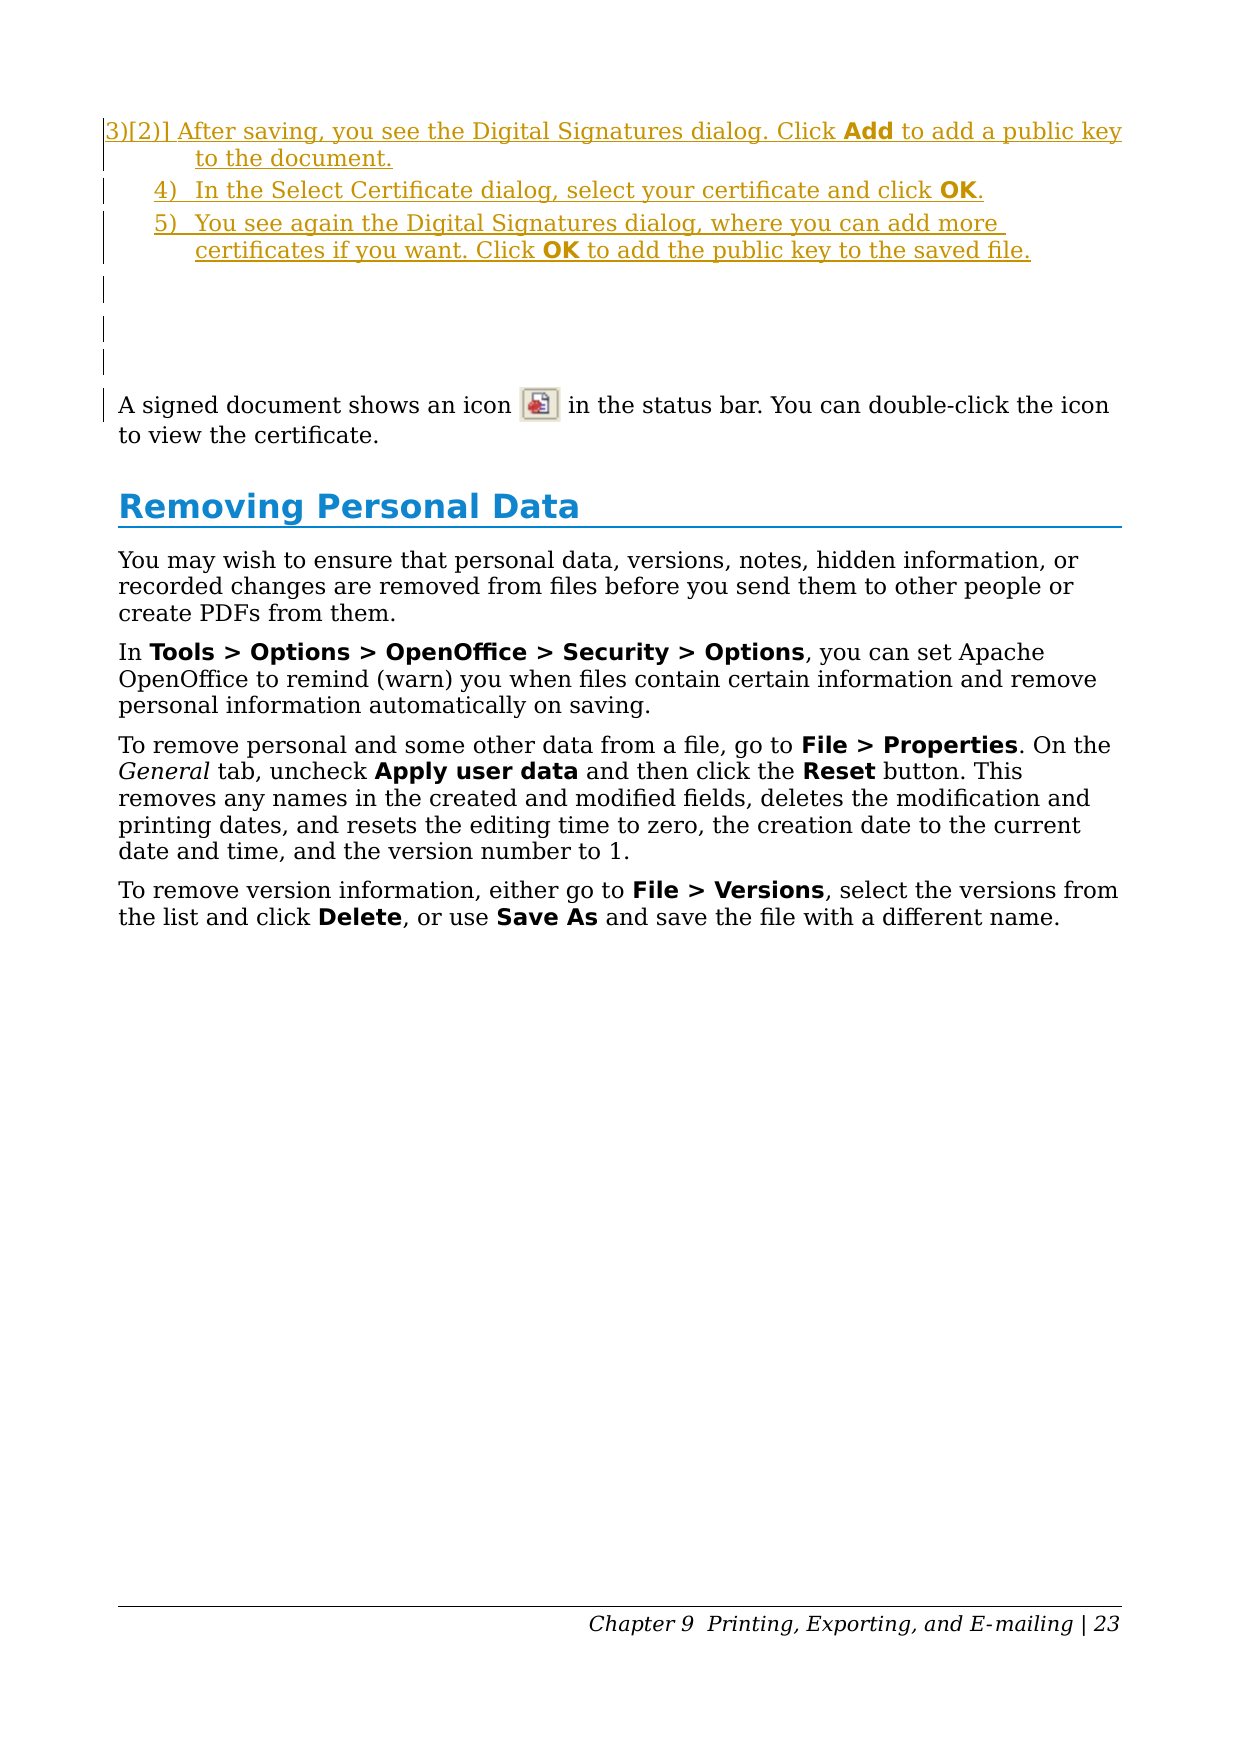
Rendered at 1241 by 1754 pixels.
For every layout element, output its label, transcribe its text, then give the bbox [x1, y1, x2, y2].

list After saving, you see the Digital Signatures dialog. Click Add to add a public key [177, 118, 1122, 141]
list You see again the Digital Signatures dialog, where you can add more certificates if you want. Click OK to add the public key to the saved file. [177, 211, 1122, 264]
text To remove personal and some other data from a file, go to File > Properties. On the General tab, uncheck Apply user data and then click the Reset button. This removes any names in the created and modified fields, deletes the modification and printing dates, and resets the editing time to zero, the creation date to the current date and time, and the version number to 1. [118, 732, 1122, 865]
text [118, 276, 1122, 303]
text In Tools > Options > OpenOffice > Security > Options, you can set Apache OpenOffice to remind (warn) you when files contain certain information and remove personal information automatically on saving. [118, 639, 1122, 719]
subtitle Removing Personal Data [118, 487, 1122, 526]
list to the document. [177, 142, 1122, 171]
text You may wish to ensure that personal data, versions, notes, hidden information, or recorded changes are removed from files before you send them to other people or create PDFs from them. [118, 547, 1122, 627]
text To remove version information, either go to File > Versions, select the versions from the list and click Delete, or use Save As and save the file with a different name. [118, 878, 1122, 931]
picture [519, 387, 561, 422]
text A signed document shows an icon in the status bar. You can double-click the icon to view the certificate. [118, 388, 1122, 449]
list In the Select Certificate dialog, select your certificate and click OK. [177, 178, 1122, 204]
